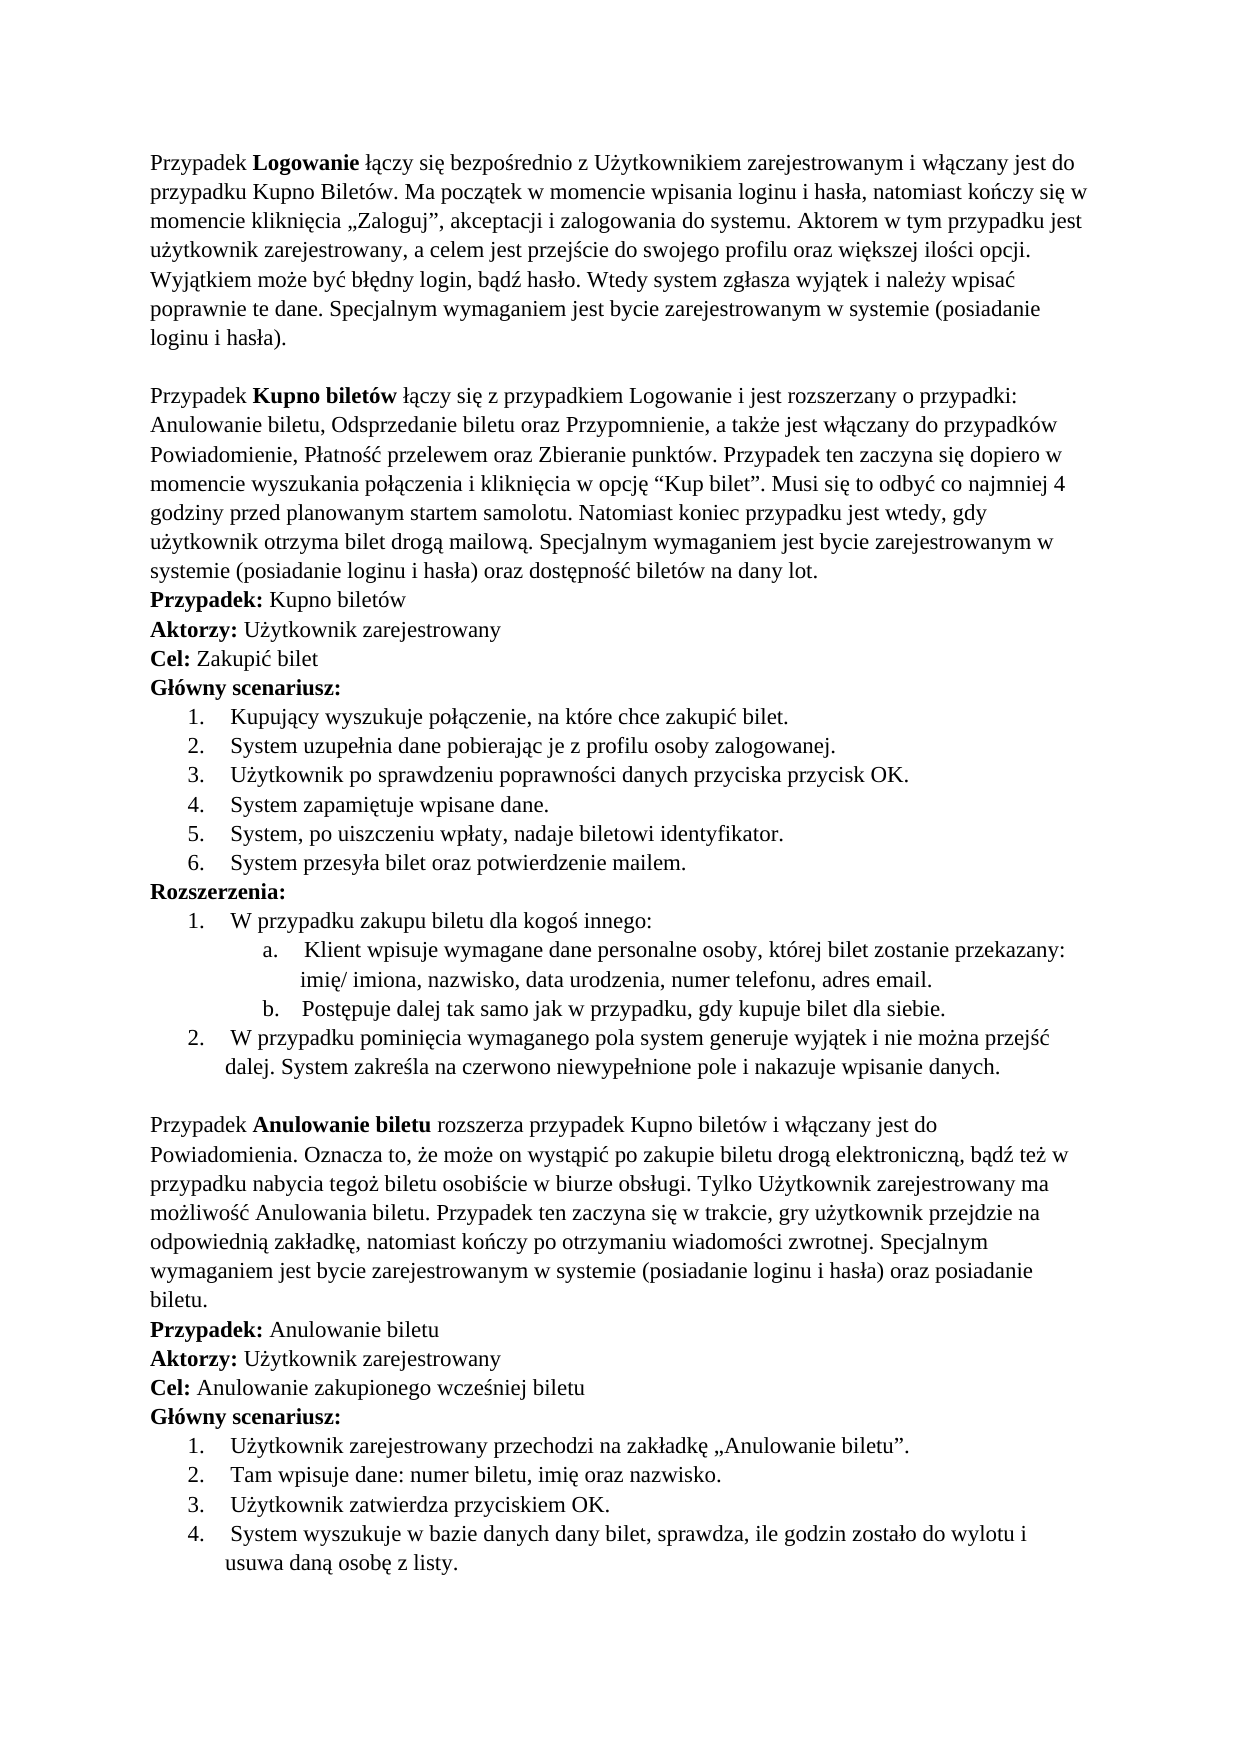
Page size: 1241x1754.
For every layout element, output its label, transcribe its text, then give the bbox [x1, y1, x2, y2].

text Główny scenariusz: [150, 675, 1091, 700]
text 1. Użytkownik zarejestrowany przechodzi na zakładkę „Anulowanie biletu”. [187, 1433, 1091, 1459]
text Aktorzy: Użytkownik zarejestrowany [150, 1346, 1091, 1371]
text 4. System zapamiętuje wpisane dane. [187, 792, 1091, 817]
text 5. System, po uiszczeniu wpłaty, nadaje biletowi identyfikator. [187, 821, 1091, 846]
text 2. System uzupełnia dane pobierając je z profilu osoby zalogowanej. [187, 733, 1091, 759]
text Przypadek Logowanie łączy się bezpośrednio z Użytkownikiem zarejestrowanym i włączany jest do przypadku Kupno Biletów. Ma początek w momencie wpisania loginu i hasła, natomiast kończy się w momencie kliknięcia „Zaloguj”, akceptacji i zalogowania do systemu. Aktorem w tym przypadku jest użytkownik zarejestrowany, a celem jest przejście do swojego profilu oraz większej ilości opcji. Wyjątkiem może być błędny login, bądź hasło. Wtedy system zgłasza wyjątek i należy wpisać poprawnie te dane. Specjalnym wymaganiem jest bycie zarejestrowanym w systemie (posiadanie loginu i hasła). [150, 150, 1091, 350]
text 2. Tam wpisuje dane: numer biletu, imię oraz nazwisko. [187, 1462, 1091, 1488]
text Cel: Zakupić bilet [150, 646, 1091, 671]
text a. Klient wpisuje wymagane dane personalne osoby, której bilet zostanie przekazany: imię/ imiona, nazwisko, data urodzenia, numer telefonu, adres email. [262, 937, 1091, 992]
text 1. W przypadku zakupu biletu dla kogoś innego: [187, 908, 1091, 934]
text Przypadek Anulowanie biletu rozszerza przypadek Kupno biletów i włączany jest do Powiadomienia. Oznacza to, że może on wystąpić po zakupie biletu drogą elektroniczną, bądź też w przypadku nabycia tegoż biletu osobiście w biurze obsługi. Tylko Użytkownik zarejestrowany ma możliwość Anulowania biletu. Przypadek ten zaczyna się w trakcie, gry użytkownik przejdzie na odpowiednią zakładkę, natomiast kończy po otrzymaniu wiadomości zwrotnej. Specjalnym wymaganiem jest bycie zarejestrowanym w systemie (posiadanie loginu i hasła) oraz posiadanie biletu. [150, 1112, 1091, 1313]
text Przypadek: Anulowanie biletu [150, 1317, 1091, 1342]
text 6. System przesyła bilet oraz potwierdzenie mailem. [187, 850, 1091, 875]
text Główny scenariusz: [150, 1404, 1091, 1429]
text Rozszerzenia: [150, 879, 1091, 904]
text 4. System wyszukuje w bazie danych dany bilet, sprawdza, ile godzin zostało do wylotu i usuwa daną osobę z listy. [187, 1521, 1091, 1575]
text Przypadek: Kupno biletów [150, 587, 1091, 613]
text Cel: Anulowanie zakupionego wcześniej biletu [150, 1375, 1091, 1400]
text b. Postępuje dalej tak samo jak w przypadku, gdy kupuje bilet dla siebie. [262, 996, 1091, 1021]
text 1. Kupujący wyszukuje połączenie, na które chce zakupić bilet. [187, 704, 1091, 729]
text 3. Użytkownik zatwierdza przyciskiem OK. [187, 1492, 1091, 1517]
text Aktorzy: Użytkownik zarejestrowany [150, 617, 1091, 642]
text 3. Użytkownik po sprawdzeniu poprawności danych przyciska przycisk OK. [187, 762, 1091, 788]
text 2. W przypadku pominięcia wymaganego pola system generuje wyjątek i nie można przejść dalej. System zakreśla na czerwono niewypełnione pole i nakazuje wpisanie danych. [187, 1025, 1091, 1079]
text Przypadek Kupno biletów łączy się z przypadkiem Logowanie i jest rozszerzany o przypadki: Anulowanie biletu, Odsprzedanie biletu oraz Przypomnienie, a także jest włączany do przypadków Powiadomienie, Płatność przelewem oraz Zbieranie punktów. Przypadek ten zaczyna się dopiero w momencie wyszukania połączenia i kliknięcia w opcję “Kup bilet”. Musi się to odbyć co najmniej 4 godziny przed planowanym startem samolotu. Natomiast koniec przypadku jest wtedy, gdy użytkownik otrzyma bilet drogą mailową. Specjalnym wymaganiem jest bycie zarejestrowanym w systemie (posiadanie loginu i hasła) oraz dostępność biletów na dany lot. [150, 383, 1091, 584]
